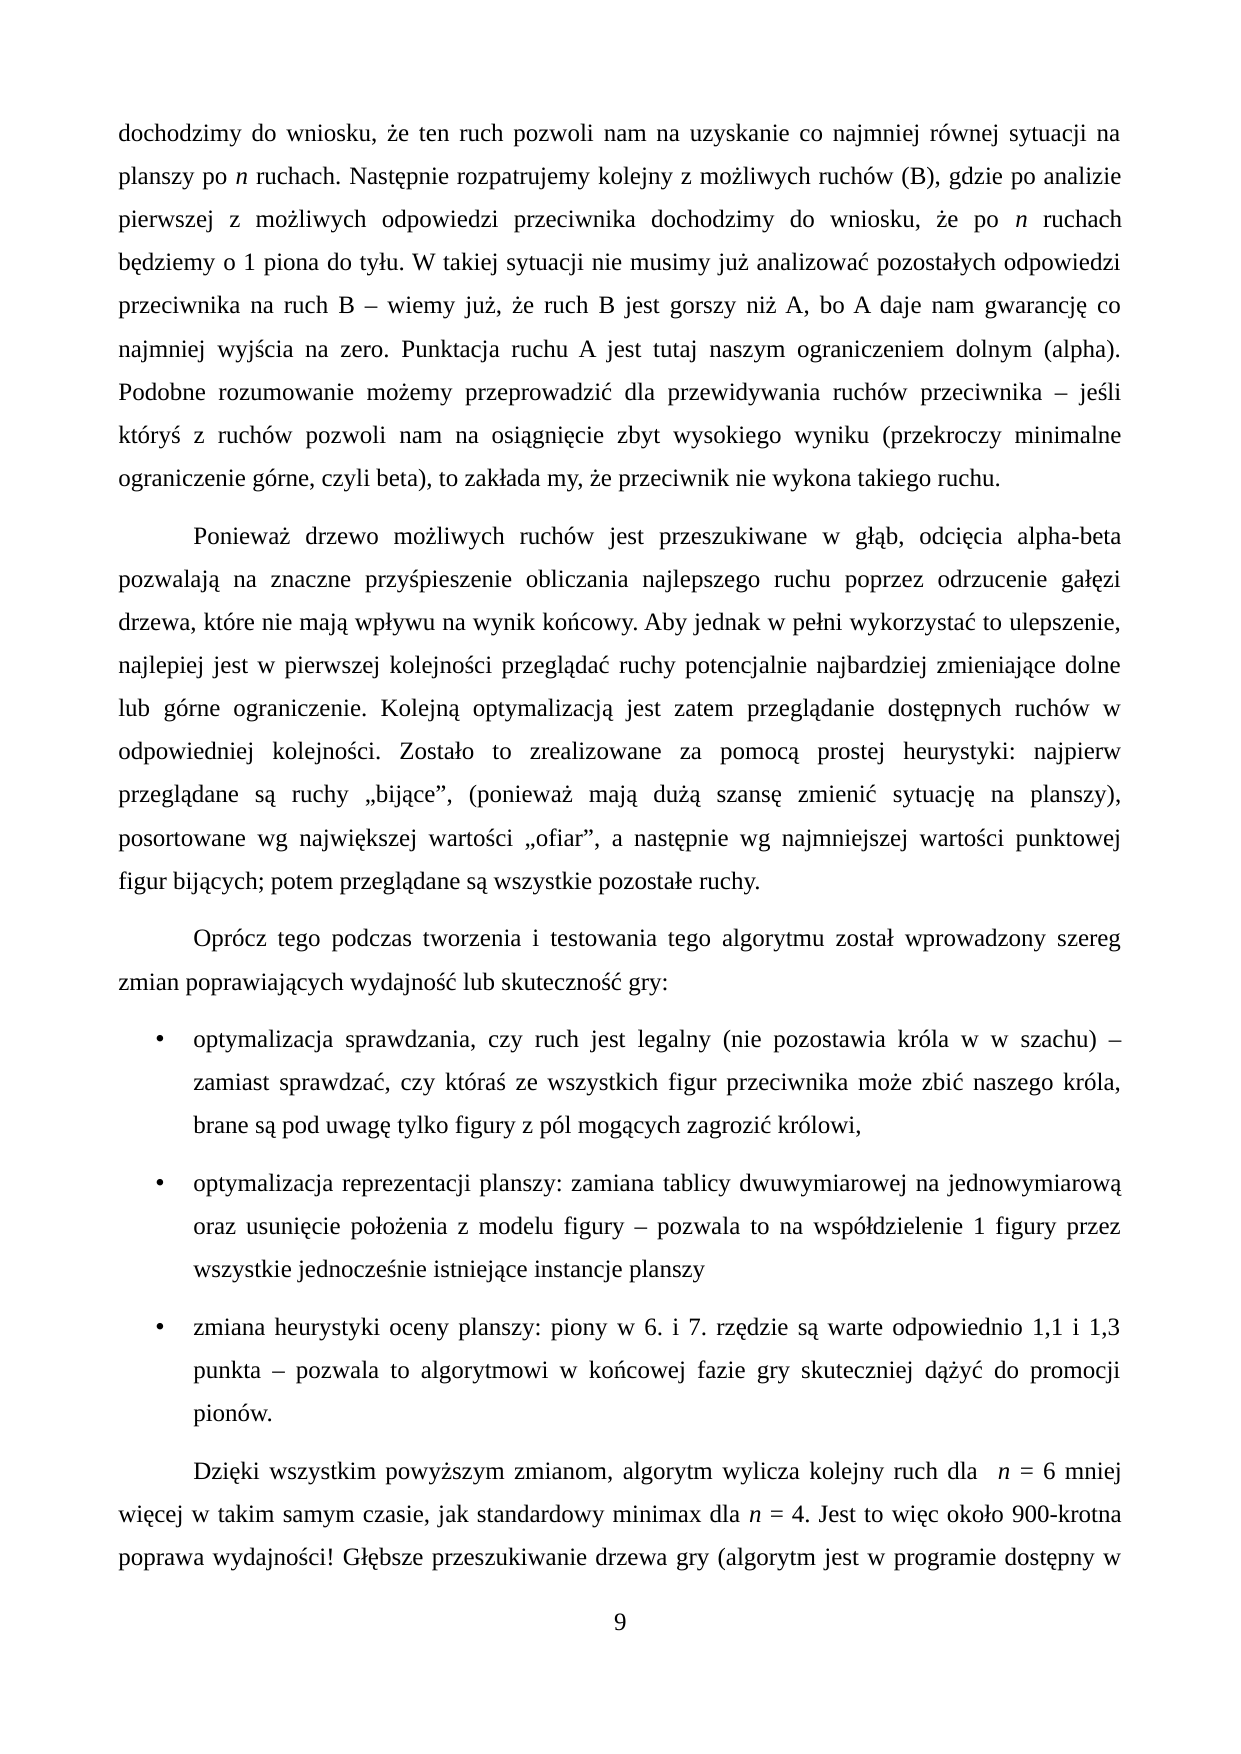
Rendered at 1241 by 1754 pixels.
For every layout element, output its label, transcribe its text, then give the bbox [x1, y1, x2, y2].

text Oprócz tego podczas tworzenia i testowania tego algorytmu został wprowadzony szereg zmian poprawiających wydajność lub skuteczność gry: [118, 923, 1122, 995]
text Ponieważ drzewo możliwych ruchów jest przeszukiwane w głąb, odcięcia alpha-beta pozwalają na znaczne przyśpieszenie obliczania najlepszego ruchu poprzez odrzucenie gałęzi drzewa, które nie mają wpływu na wynik końcowy. Aby jednak w pełni wykorzystać to ulepszenie, najlepiej jest w pierwszej kolejności przeglądać ruchy potencjalnie najbardziej zmieniające dolne lub górne ograniczenie. Kolejną optymalizacją jest zatem przeglądanie dostępnych ruchów w odpowiedniej kolejności. Zostało to zrealizowane za pomocą prostej heurystyki: najpierw przeglądane są ruchy „bijące”, (ponieważ mają dużą szansę zmienić sytuację na planszy), posortowane wg największej wartości „ofiar”, a następnie wg najmniejszej wartości punktowej figur bijących; potem przeglądane są wszystkie pozostałe ruchy. [118, 521, 1122, 894]
list zmiana heurystyki oceny planszy: piony w 6. i 7. rzędzie są warte odpowiednio 1,1 i 1,3 punkta – pozwala to algorytmowi w końcowej fazie gry skuteczniej dążyć do promocji pionów. [156, 1312, 1122, 1427]
text Dzięki wszystkim powyższym zmianom, algorytm wylicza kolejny ruch dla n = 6 mniej więcej w takim samym czasie, jak standardowy minimax dla n = 4. Jest to więc około 900-krotna poprawa wydajności! Głębsze przeszukiwanie drzewa gry (algorytm jest w programie dostępny w [118, 1456, 1122, 1571]
list optymalizacja reprezentacji planszy: zamiana tablicy dwuwymiarowej na jednowymiarową oraz usunięcie położenia z modelu figury – pozwala to na współdzielenie 1 figury przez wszystkie jednocześnie istniejące instancje planszy [156, 1168, 1122, 1283]
text dochodzimy do wniosku, że ten ruch pozwoli nam na uzyskanie co najmniej równej sytuacji na planszy po n ruchach. Następnie rozpatrujemy kolejny z możliwych ruchów (B), gdzie po analizie pierwszej z możliwych odpowiedzi przeciwnika dochodzimy do wniosku, że po n ruchach będziemy o 1 piona do tyłu. W takiej sytuacji nie musimy już analizować pozostałych odpowiedzi przeciwnika na ruch B – wiemy już, że ruch B jest gorszy niż A, bo A daje nam gwarancję co najmniej wyjścia na zero. Punktacja ruchu A jest tutaj naszym ograniczeniem dolnym (alpha). Podobne rozumowanie możemy przeprowadzić dla przewidywania ruchów przeciwnika – jeśli któryś z ruchów pozwoli nam na osiągnięcie zbyt wysokiego wyniku (przekroczy minimalne ograniczenie górne, czyli beta), to zakłada my, że przeciwnik nie wykona takiego ruchu. [118, 118, 1122, 492]
list optymalizacja sprawdzania, czy ruch jest legalny (nie pozostawia króla w w szachu) – zamiast sprawdzać, czy któraś ze wszystkich figur przeciwnika może zbić naszego króla, brane są pod uwagę tylko figury z pól mogących zagrozić królowi, [156, 1024, 1122, 1139]
